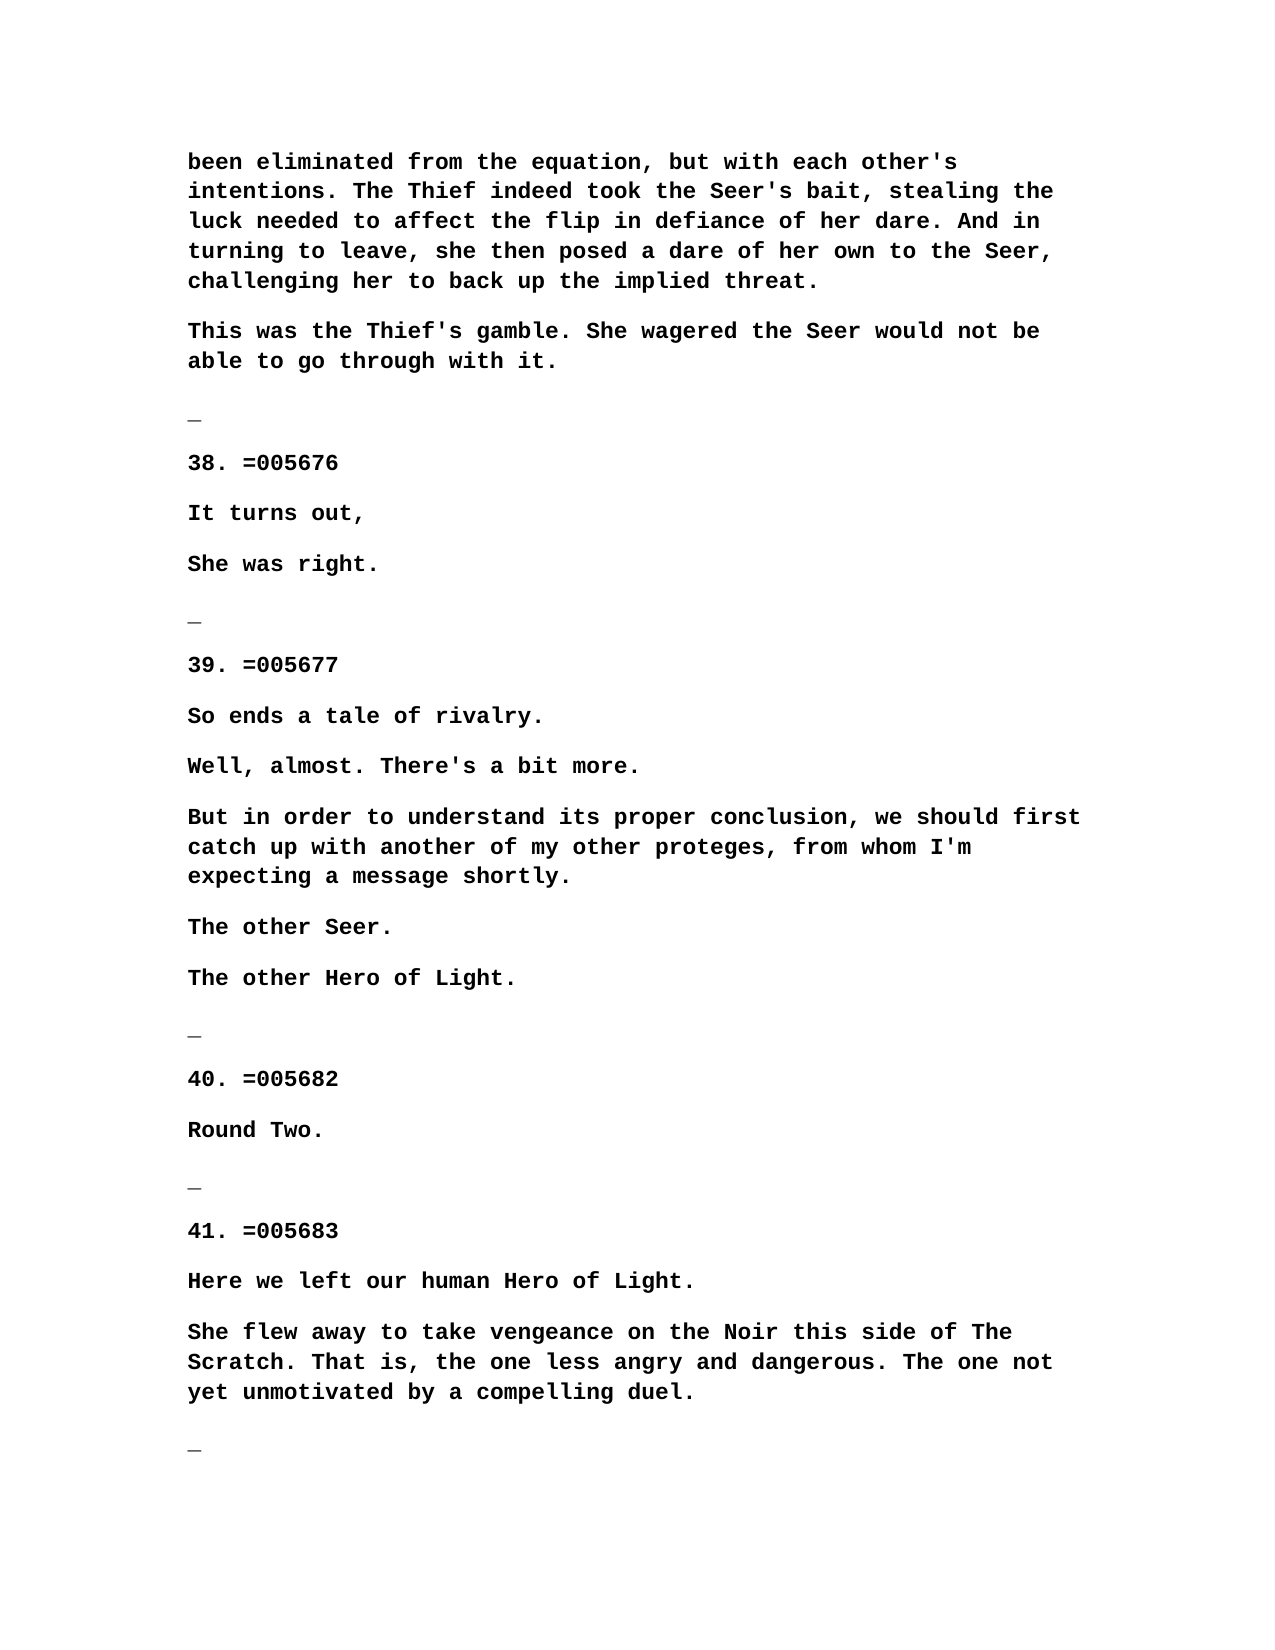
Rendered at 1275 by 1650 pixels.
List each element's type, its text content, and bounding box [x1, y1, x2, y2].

text The other Seer. [187, 915, 1087, 941]
text This was the Thief's gamble. She wagered the Seer would not be able to go through with it. [187, 320, 1087, 376]
text It turns out, [187, 501, 1087, 527]
text 39. =005677 [187, 653, 1087, 679]
text Here we left our human Hero of Light. [187, 1270, 1087, 1296]
text She flew away to take vengeance on the Noir this side of The Scratch. That is, the one less angry and dangerous. The one not yet unmotivated by a compelling duel. [187, 1320, 1087, 1406]
text _ [187, 1017, 1087, 1043]
text She was right. [187, 552, 1087, 578]
text Well, almost. There's a bit more. [187, 754, 1087, 781]
text The other Hero of Light. [187, 966, 1087, 992]
text _ [187, 1168, 1087, 1194]
text been eliminated from the equation, but with each other's intentions. The Thief indeed took the Seer's bait, stealing the luck needed to affect the flip in defiance of her dare. And in turning to leave, she then posed a dare of her own to the Seer, challenging her to back up the implied threat. [187, 150, 1087, 295]
text 40. =005682 [187, 1067, 1087, 1093]
text 38. =005676 [187, 451, 1087, 477]
text 41. =005683 [187, 1219, 1087, 1245]
text So ends a tale of rivalry. [187, 704, 1087, 730]
text Round Two. [187, 1118, 1087, 1144]
text _ [187, 603, 1087, 629]
text But in order to understand its proper conclusion, we should first catch up with another of my other proteges, from whom I'm expecting a message shortly. [187, 805, 1087, 891]
text _ [187, 400, 1087, 426]
text _ [187, 1431, 1087, 1457]
